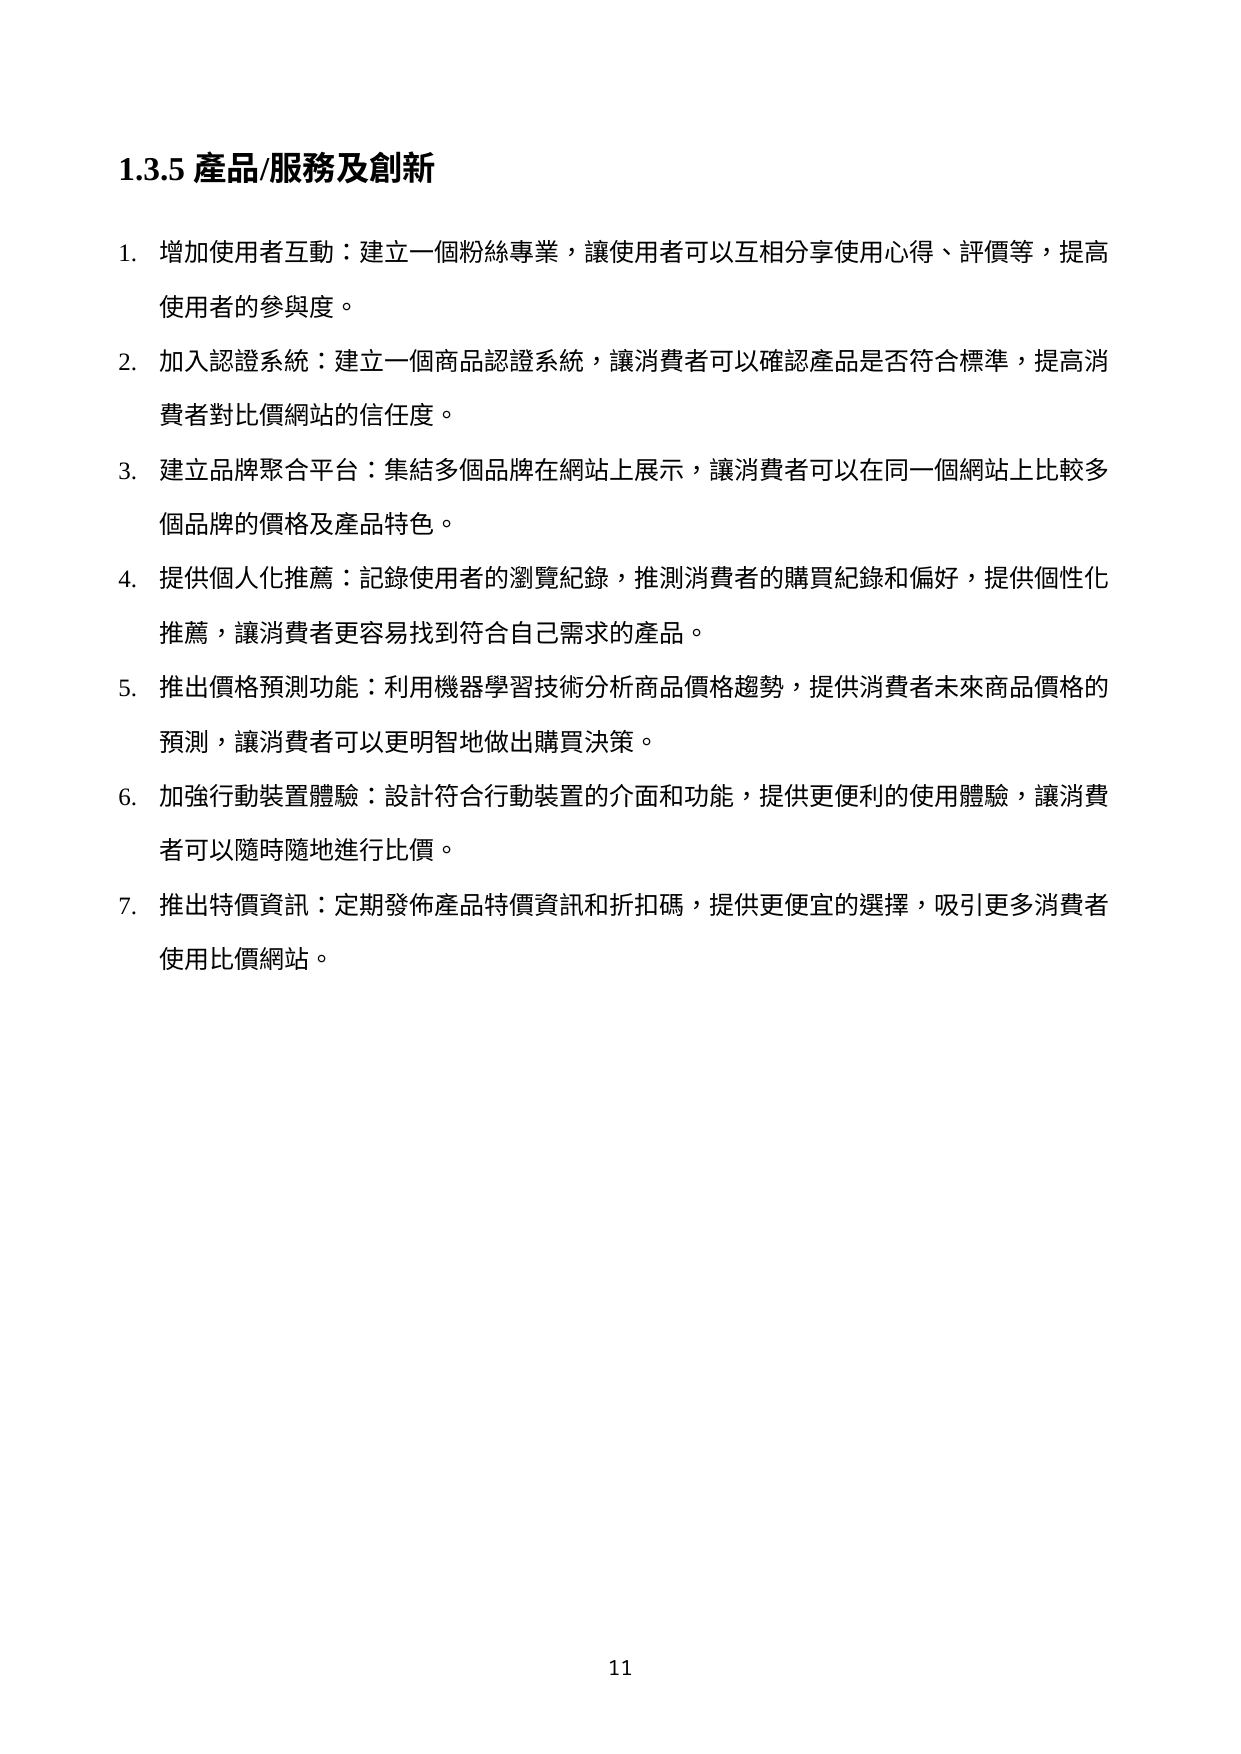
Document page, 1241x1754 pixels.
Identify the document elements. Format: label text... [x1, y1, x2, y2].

list 建立品牌聚合平台：集結多個品牌在網站上展示，讓消費者可以在同一個網站上比較多個品牌的價格及產品特色。 [118, 450, 1122, 541]
list 加入認證系統：建立一個商品認證系統，讓消費者可以確認產品是否符合標準，提高消費者對比價網站的信任度。 [118, 341, 1122, 432]
list 加強行動裝置體驗：設計符合行動裝置的介面和功能，提供更便利的使用體驗，讓消費者可以隨時隨地進行比價。 [118, 776, 1122, 867]
list 推出特價資訊：定期發佈產品特價資訊和折扣碼，提供更便宜的選擇，吸引更多消費者使用比價網站。 [118, 885, 1122, 976]
list 推出價格預測功能：利用機器學習技術分析商品價格趨勢，提供消費者未來商品價格的預測，讓消費者可以更明智地做出購買決策。 [118, 668, 1122, 758]
list 提供個人化推薦：記錄使用者的瀏覽紀錄，推測消費者的購買紀錄和偏好，提供個性化推薦，讓消費者更容易找到符合自己需求的產品。 [118, 559, 1122, 649]
list 增加使用者互動：建立一個粉絲專業，讓使用者可以互相分享使用心得、評價等，提高使用者的參與度。 [118, 233, 1122, 323]
subtitle 1.3.5 產品/服務及創新 [118, 142, 1122, 190]
